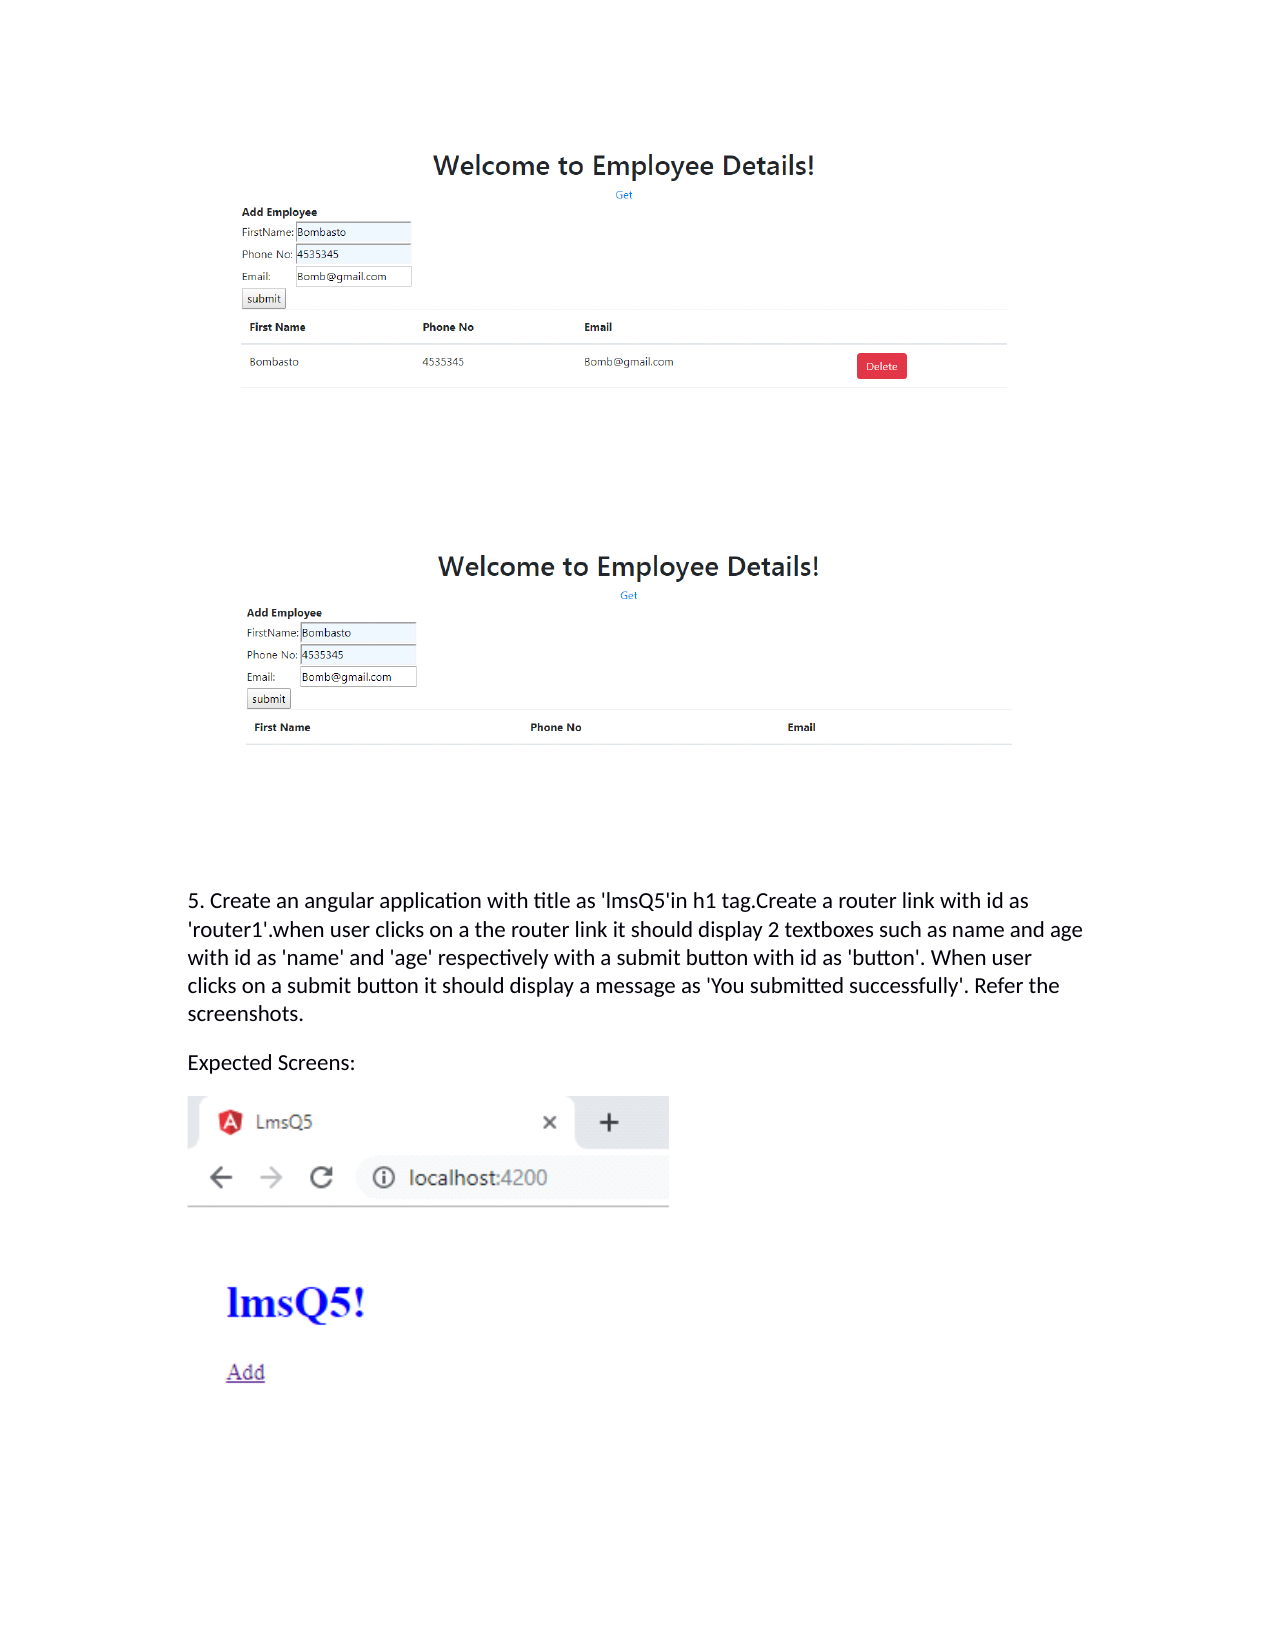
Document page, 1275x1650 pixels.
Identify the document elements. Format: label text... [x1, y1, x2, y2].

text 5. Create an angular application with title as 'lmsQ5'in h1 tag.Create a router link with id as 'router1'.when user clicks on a the router link it should display 2 textboxes such as name and age with id as 'name' and 'age' respectively with a submit button with id as 'button'. When user clicks on a submit button it should display a message as 'You submitted successfully'. Refer the screenshots. [187, 887, 1087, 1027]
text Expected Screens: [187, 1048, 1087, 1076]
